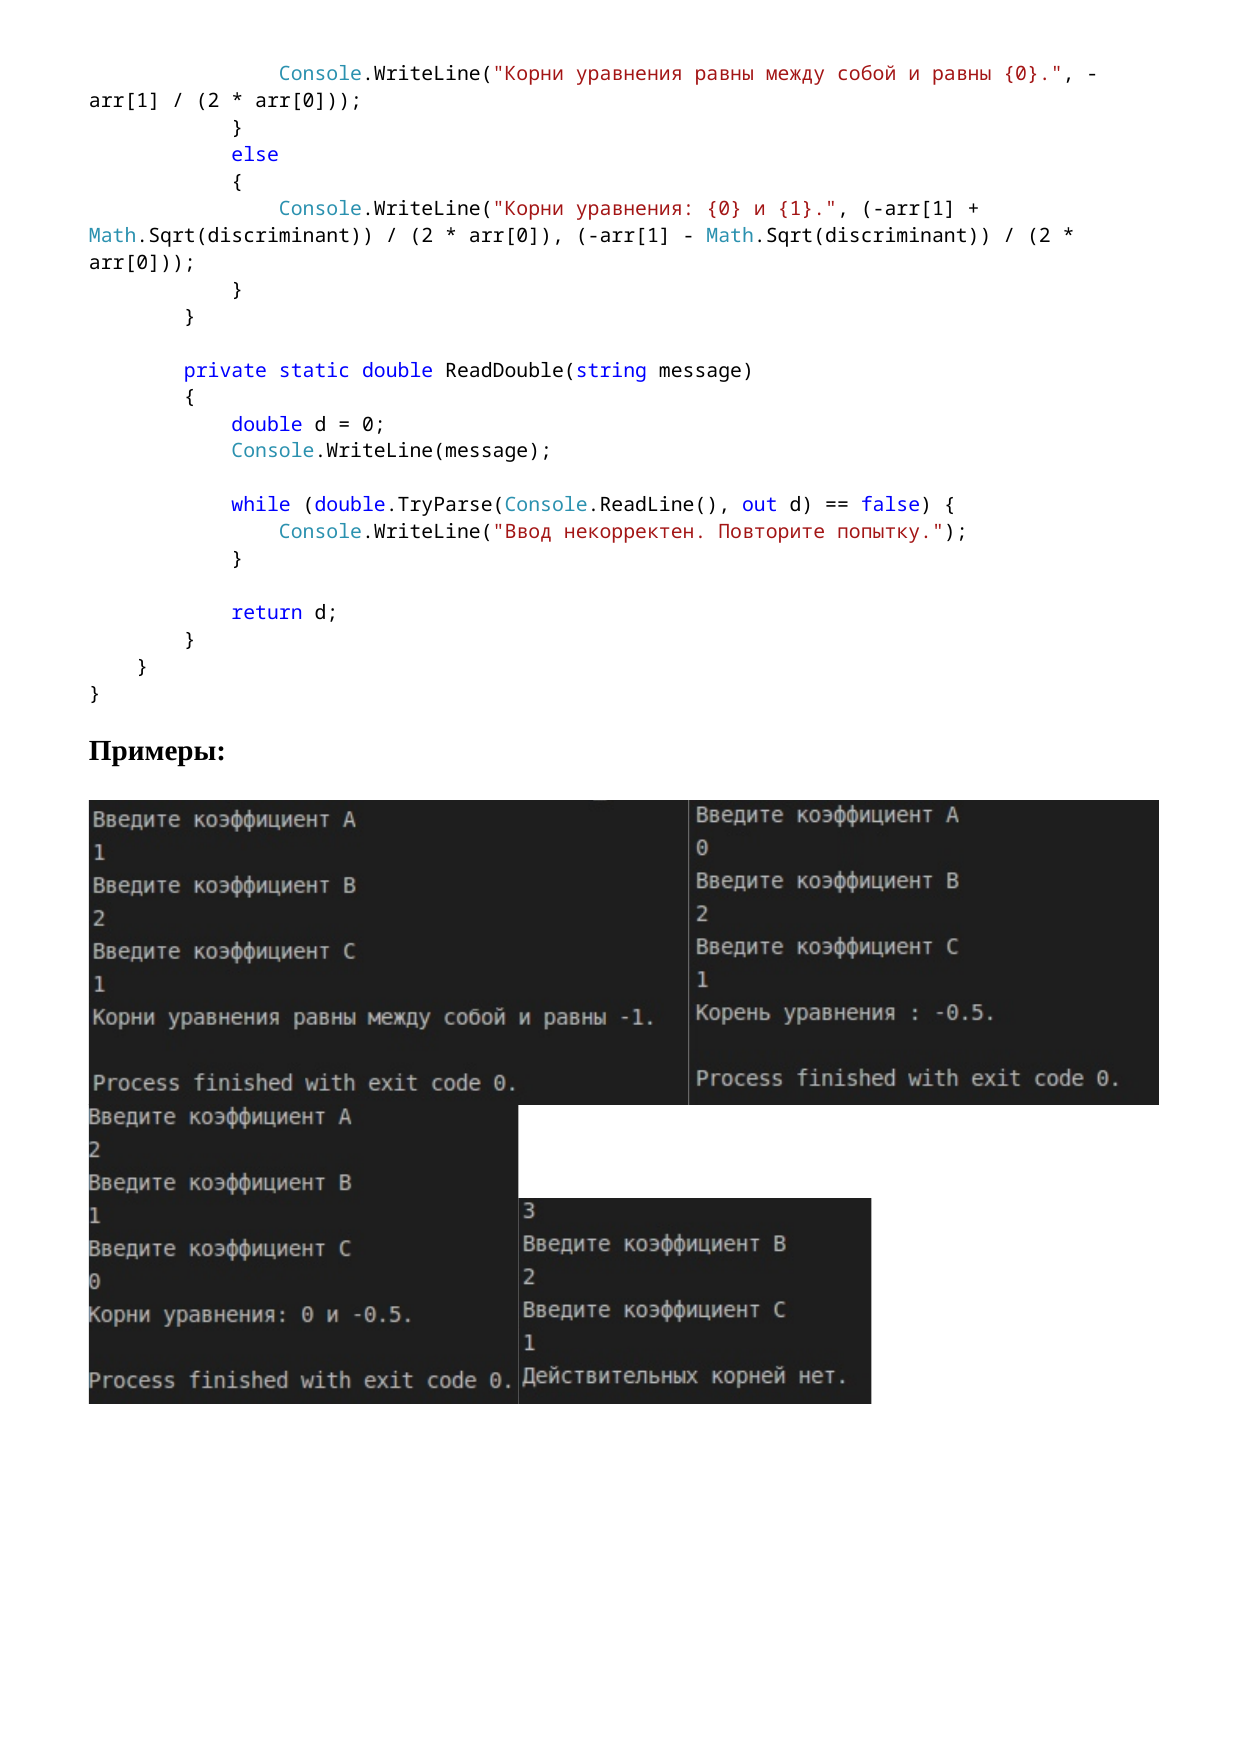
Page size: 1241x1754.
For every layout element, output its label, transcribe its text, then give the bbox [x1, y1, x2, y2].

text } [89, 679, 1167, 707]
picture [88, 800, 1159, 1404]
text double d = 0; [89, 410, 1167, 437]
text } [89, 302, 1167, 329]
text } [89, 653, 1167, 679]
text Примеры: [89, 733, 1167, 766]
text } [89, 275, 1167, 302]
text return d; [89, 599, 1167, 626]
text Console.WriteLine("Корни уравнения равны между собой и равны {0}.", -arr[1] / (2 * arr[0])); [89, 59, 1167, 113]
text else [89, 140, 1167, 167]
text { [89, 383, 1167, 410]
text Console.WriteLine("Корни уравнения: {0} и {1}.", (-arr[1] + Math.Sqrt(discriminant)) / (2 * arr[0]), (-arr[1] - Math.Sqrt(discriminant)) / (2 * arr[0])); [89, 194, 1167, 275]
text } [89, 113, 1167, 140]
text private static double ReadDouble(string message) [89, 356, 1167, 383]
text { [89, 167, 1167, 194]
text } [89, 626, 1167, 653]
text Console.WriteLine("Ввод некорректен. Повторите попытку."); [89, 518, 1167, 545]
text } [89, 545, 1167, 572]
text Console.WriteLine(message); [89, 437, 1167, 464]
text while (double.TryParse(Console.ReadLine(), out d) == false) { [89, 491, 1167, 518]
